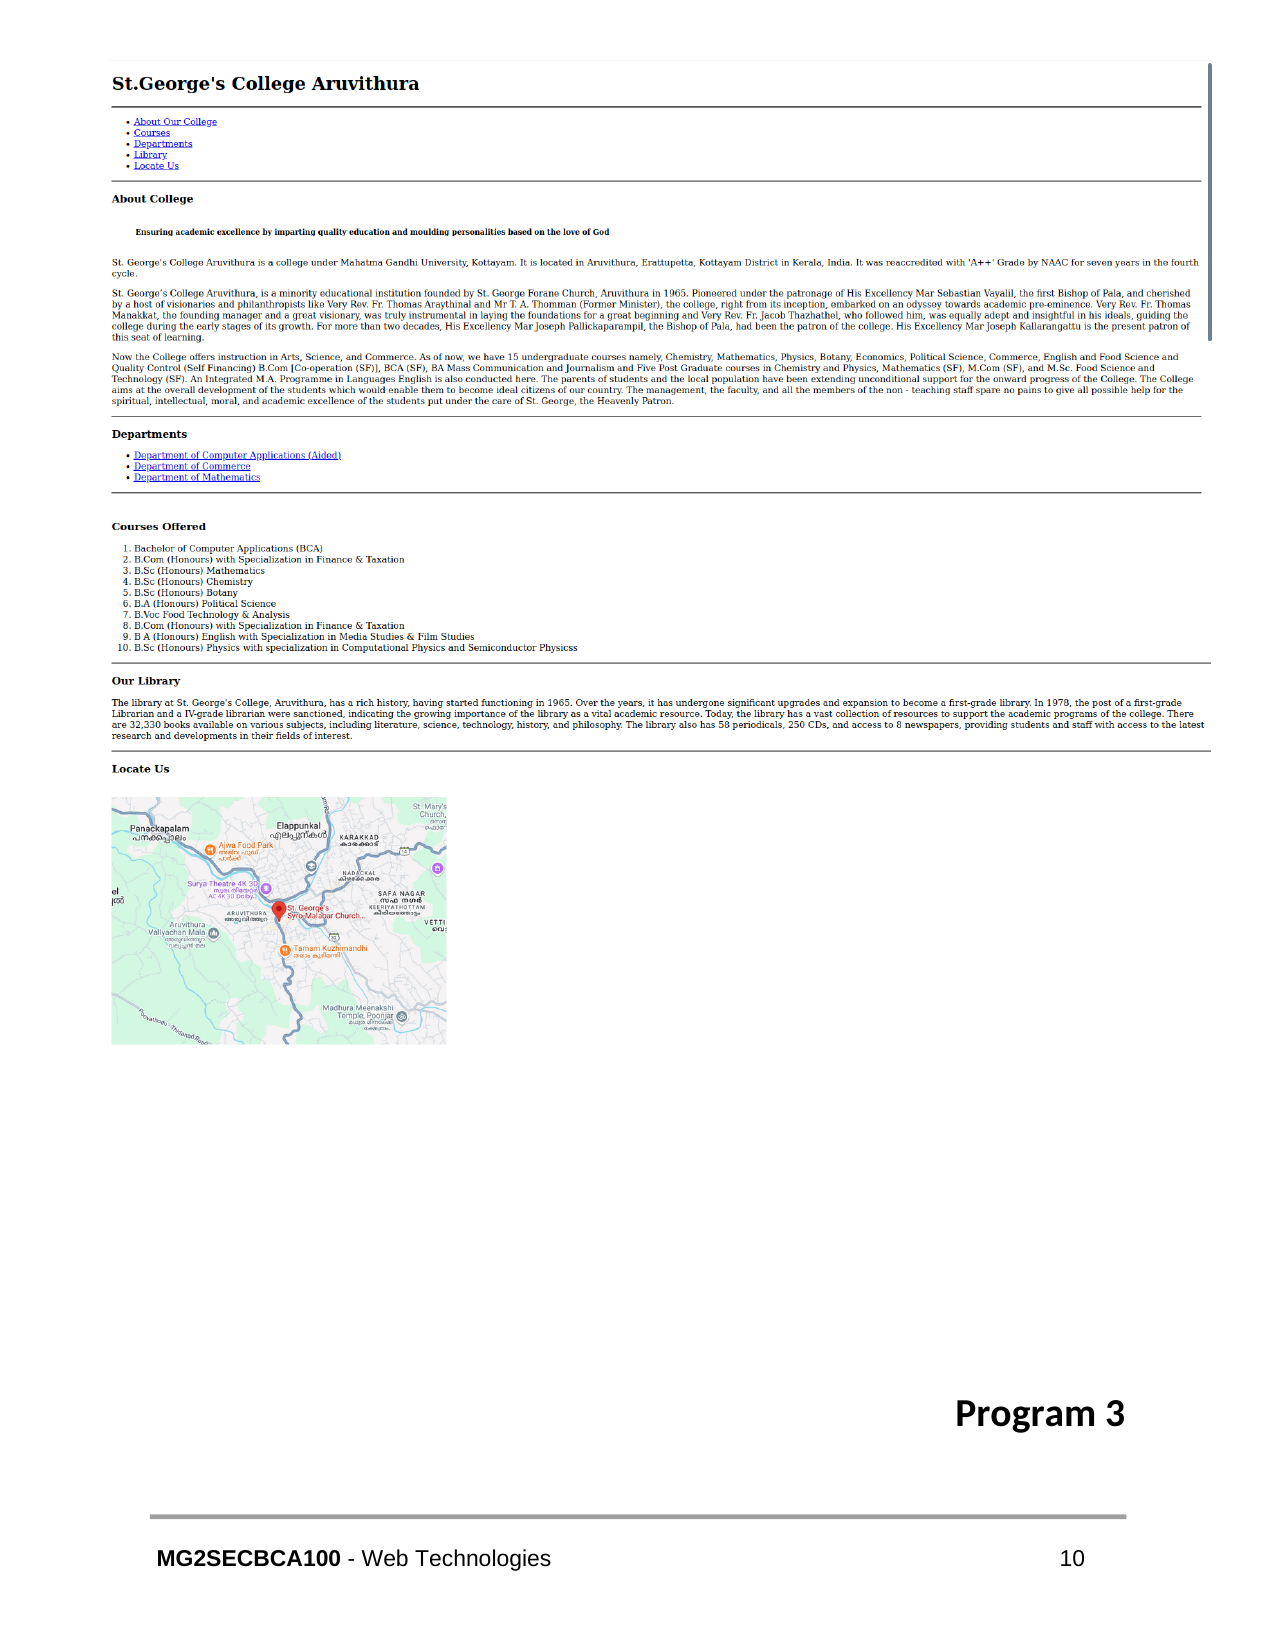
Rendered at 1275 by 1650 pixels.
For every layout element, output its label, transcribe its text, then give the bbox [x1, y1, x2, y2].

text Program 3 [150, 1388, 1125, 1436]
picture [107, 521, 1217, 1047]
picture [107, 60, 1213, 502]
